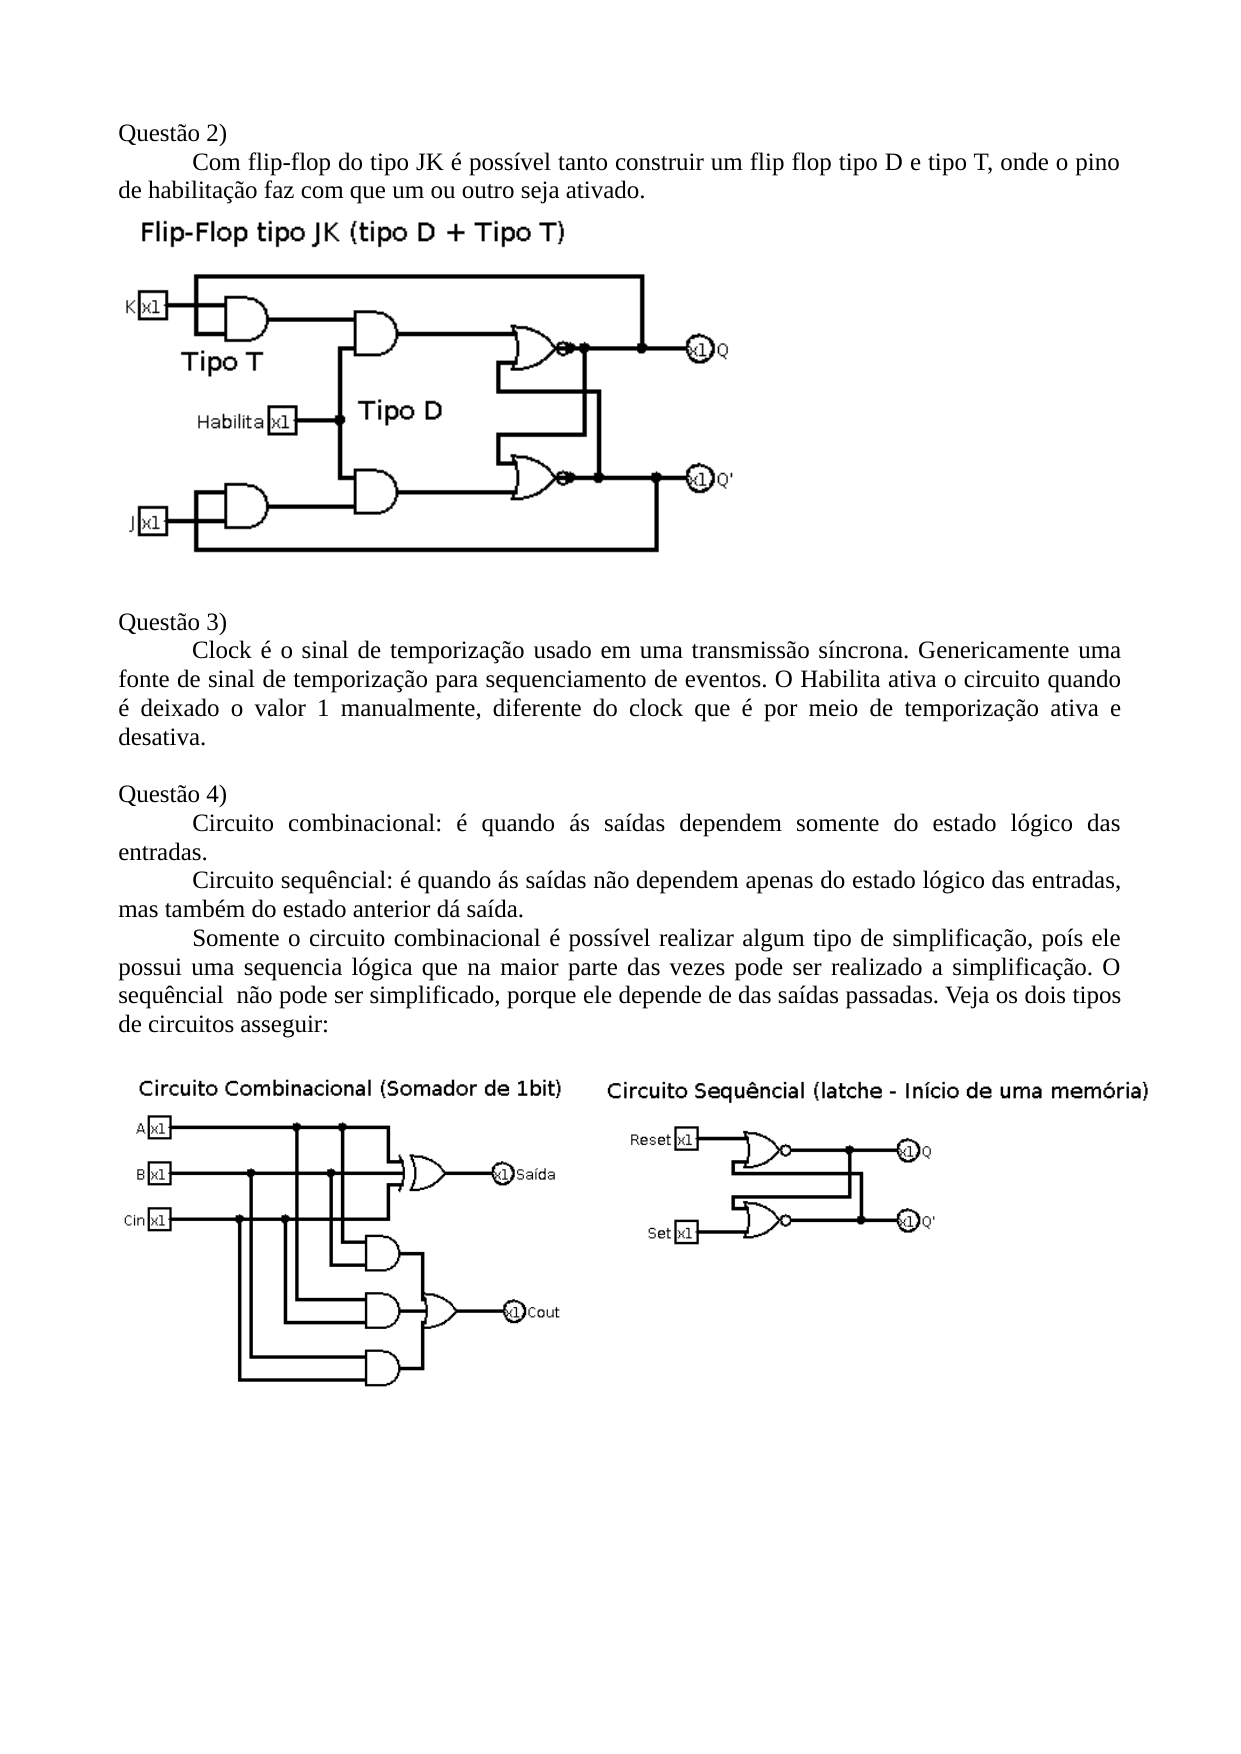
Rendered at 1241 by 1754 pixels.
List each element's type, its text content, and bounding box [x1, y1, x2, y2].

text Circuito sequêncial: é quando ás saídas não dependem apenas do estado lógico das entradas, mas também do estado anterior dá saída. [118, 866, 1122, 923]
text Circuito combinacional: é quando ás saídas dependem somente do estado lógico das entradas. [118, 808, 1122, 866]
text Questão 4) [118, 779, 1122, 808]
text Com flip-flop do tipo JK é possível tanto construir um flip flop tipo D e tipo T, onde o pino de habilitação faz com que um ou outro seja ativado. [118, 147, 1122, 204]
text Questão 2) [118, 118, 1122, 147]
picture [118, 1066, 580, 1391]
text Clock é o sinal de temporização usado em uma transmissão síncrona. Genericamente uma fonte de sinal de temporização para sequenciamento de eventos. O Habilita ativa o circuito quando é deixado o valor 1 manualmente, diferente do clock que é por meio de temporização ativa e desativa. [118, 636, 1122, 751]
picture [118, 204, 740, 558]
text Questão 3) [118, 607, 1122, 636]
text Somente o circuito combinacional é possível realizar algum tipo de simplificação, poís ele possui uma sequencia lógica que na maior parte das vezes pode ser realizado a simplificação. O sequêncial não pode ser simplificado, porque ele depende de das saídas passadas. Veja os dois tipos de circuitos asseguir: [118, 923, 1122, 1038]
picture [587, 1068, 1171, 1249]
